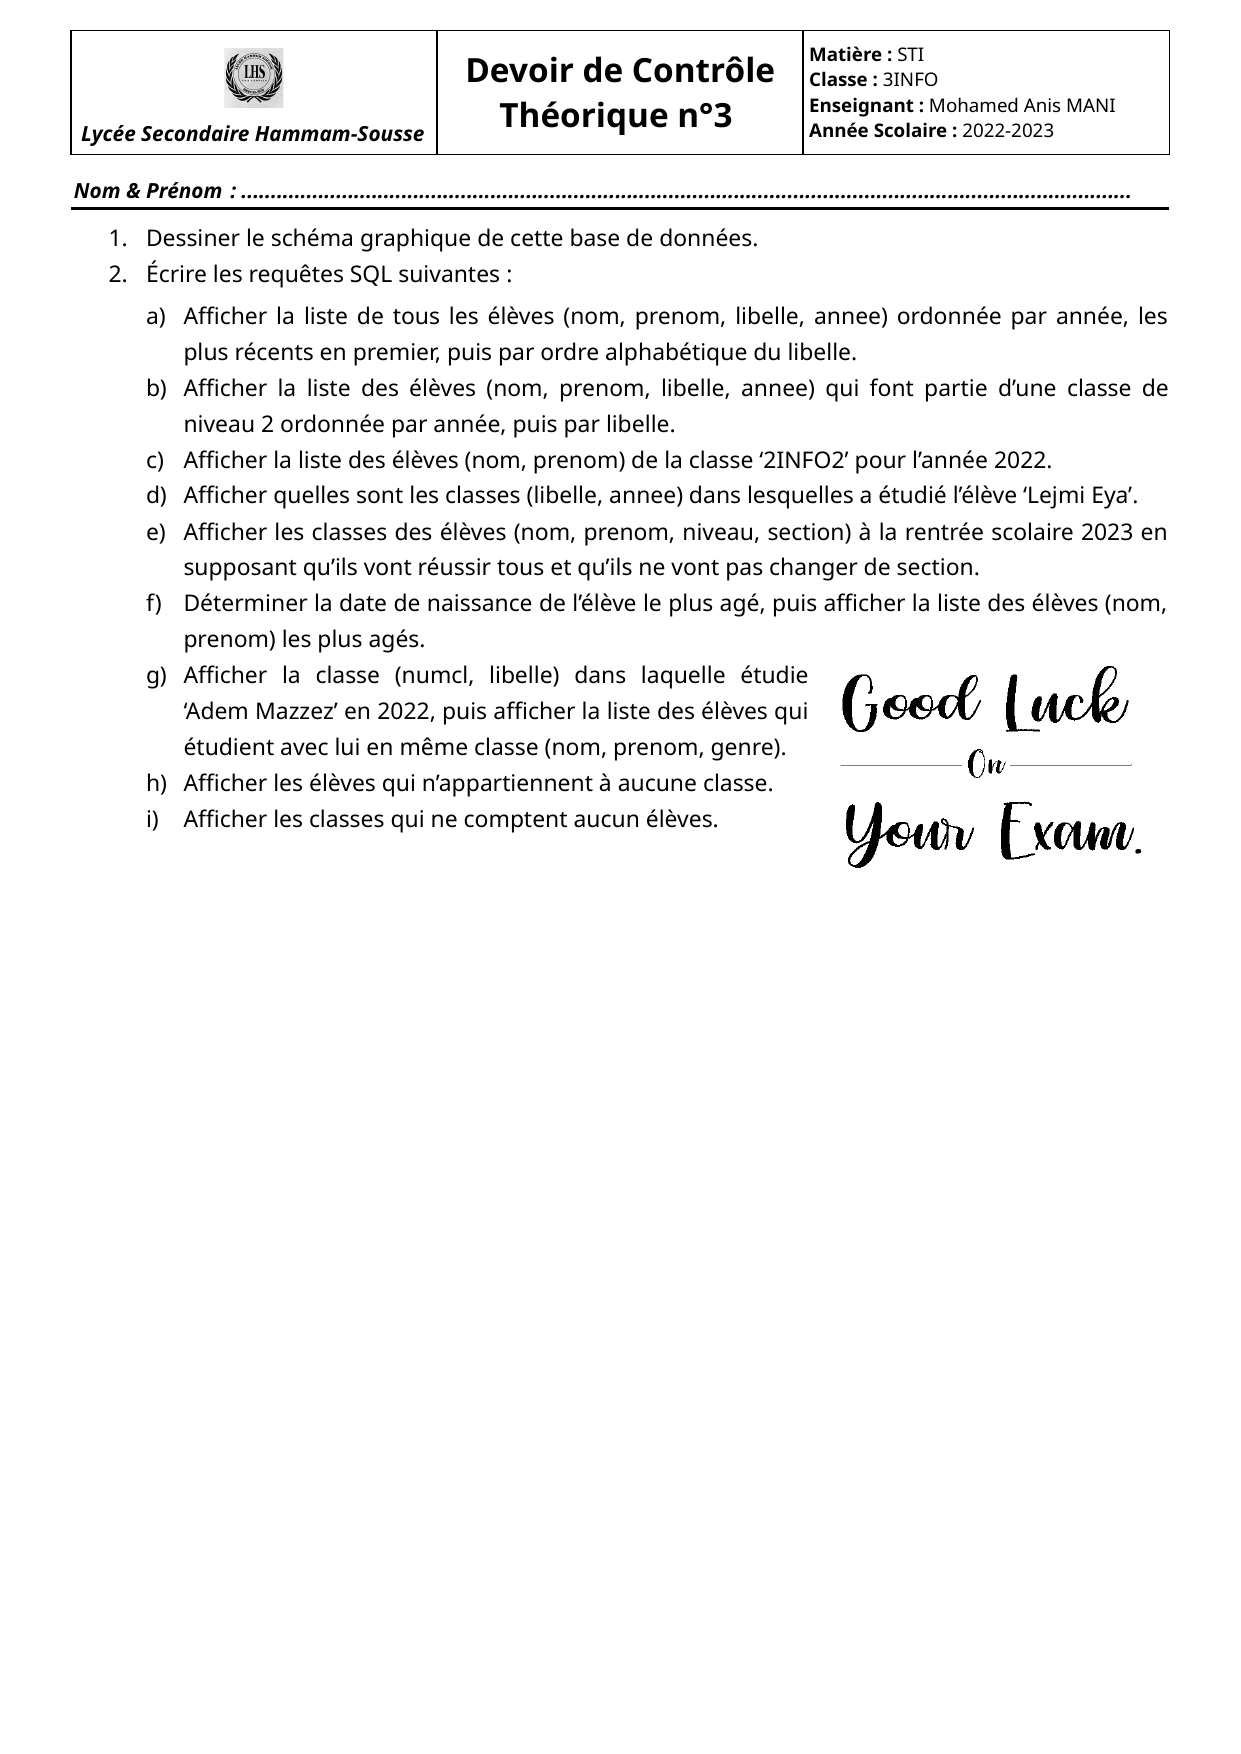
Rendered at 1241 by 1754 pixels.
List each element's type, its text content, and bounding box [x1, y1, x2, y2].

list Afficher la liste de tous les élèves (nom, prenom, libelle, annee) ordonnée par année, les plus récents en premier, puis par ordre alphabétique du libelle. [146, 300, 1169, 367]
list Afficher la classe (numcl, libelle) dans laquelle étudie ‘Adem Mazzez’ en 2022, puis afficher la liste des élèves qui étudient avec lui en même classe (nom, prenom, genre). [146, 659, 827, 762]
list Afficher la liste des élèves (nom, prenom) de la classe ‘2INFO2’ pour l’année 2022. [146, 443, 1169, 475]
list Afficher les classes qui ne comptent aucun élèves. [146, 803, 827, 834]
list Afficher les classes des élèves (nom, prenom, niveau, section) à la rentrée scolaire 2023 en supposant qu’ils vont réussir tous et qu’ils ne vont pas changer de section. [146, 515, 1169, 583]
list Afficher la liste des élèves (nom, prenom, libelle, annee) qui font partie d’une classe de niveau 2 ordonnée par année, puis par libelle. [146, 372, 1169, 439]
list Écrire les requêtes SQL suivantes : [108, 258, 1169, 289]
list Afficher les élèves qui n’appartiennent à aucune classe. [146, 767, 827, 798]
list Dessiner le schéma graphique de cette base de données. [108, 222, 1169, 253]
list Afficher quelles sont les classes (libelle, annee) dans lesquelles a étudié l’élève ‘Lejmi Eya’. [146, 479, 1169, 511]
list Déterminer la date de naissance de l’élève le plus agé, puis afficher la liste des élèves (nom, prenom) les plus agés. [146, 587, 1169, 654]
